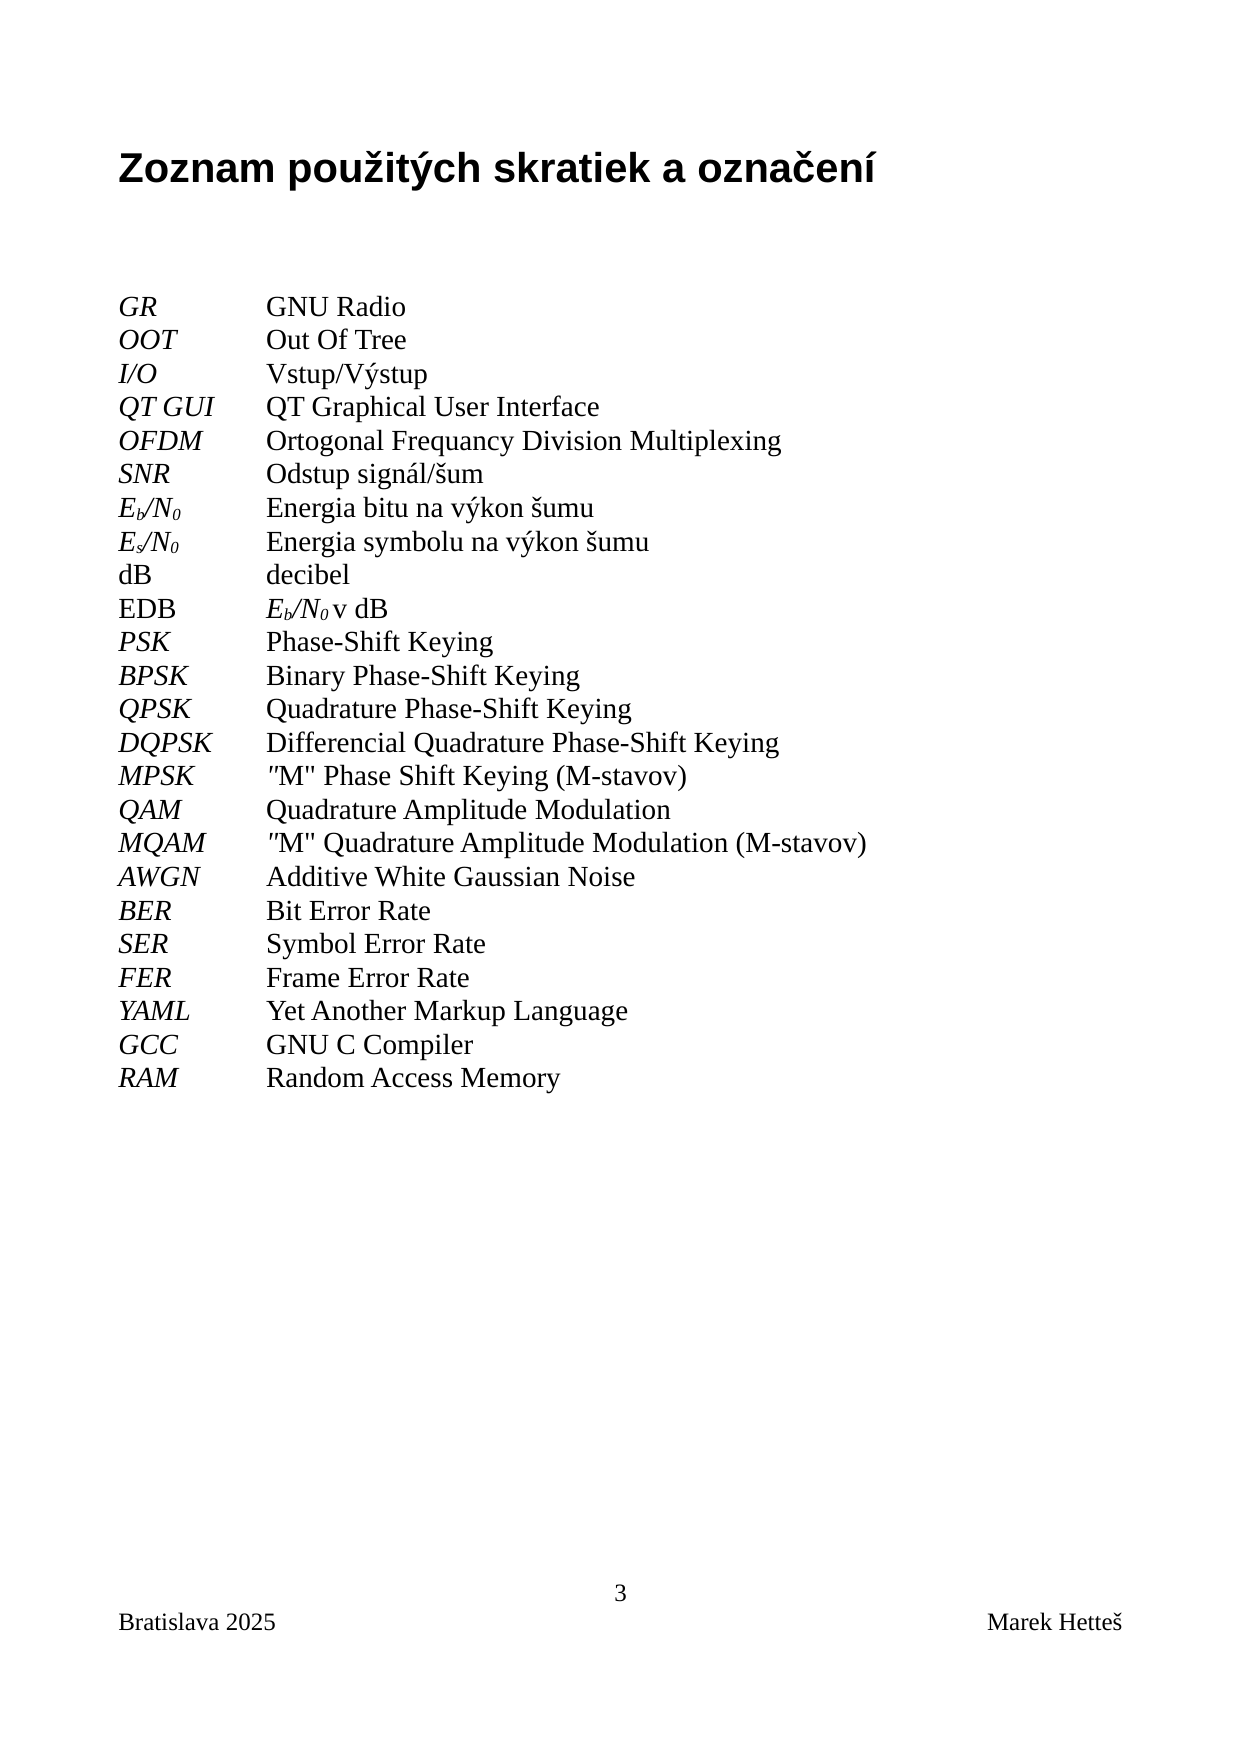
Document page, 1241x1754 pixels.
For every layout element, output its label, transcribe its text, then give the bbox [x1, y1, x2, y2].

text OOT Out Of Tree [118, 322, 1122, 356]
text Es/N0 Energia symbolu na výkon šumu [118, 524, 1122, 557]
text BER Bit Error Rate [118, 893, 1122, 926]
subtitle Zoznam použitých skratiek a označení [118, 143, 1122, 191]
text SNR Odstup signál/šum [118, 457, 1122, 490]
text EDB Eb/N0 v dB [118, 591, 1122, 624]
text YAML Yet Another Markup Language [118, 993, 1122, 1027]
text I/O Vstup/Výstup [118, 356, 1122, 389]
text PSK Phase-Shift Keying [118, 624, 1122, 658]
text QAM Quadrature Amplitude Modulation [118, 792, 1122, 826]
text RAM Random Access Memory [118, 1060, 1122, 1094]
text DQPSK Differencial Quadrature Phase-Shift Keying [118, 725, 1122, 758]
text MQAM "M" Quadrature Amplitude Modulation (M-stavov) [118, 826, 1122, 859]
text MPSK "M" Phase Shift Keying (M-stavov) [118, 758, 1122, 792]
text QT GUI QT Graphical User Interface [118, 389, 1122, 423]
text GR GNU Radio [118, 289, 1122, 322]
text Eb/N0 Energia bitu na výkon šumu [118, 490, 1122, 524]
text SER Symbol Error Rate [118, 926, 1122, 960]
text FER Frame Error Rate [118, 960, 1122, 993]
text GCC GNU C Compiler [118, 1027, 1122, 1060]
text BPSK Binary Phase-Shift Keying [118, 658, 1122, 691]
text dB decibel [118, 557, 1122, 591]
text QPSK Quadrature Phase-Shift Keying [118, 691, 1122, 725]
text OFDM Ortogonal Frequancy Division Multiplexing [118, 423, 1122, 457]
text AWGN Additive White Gaussian Noise [118, 859, 1122, 893]
